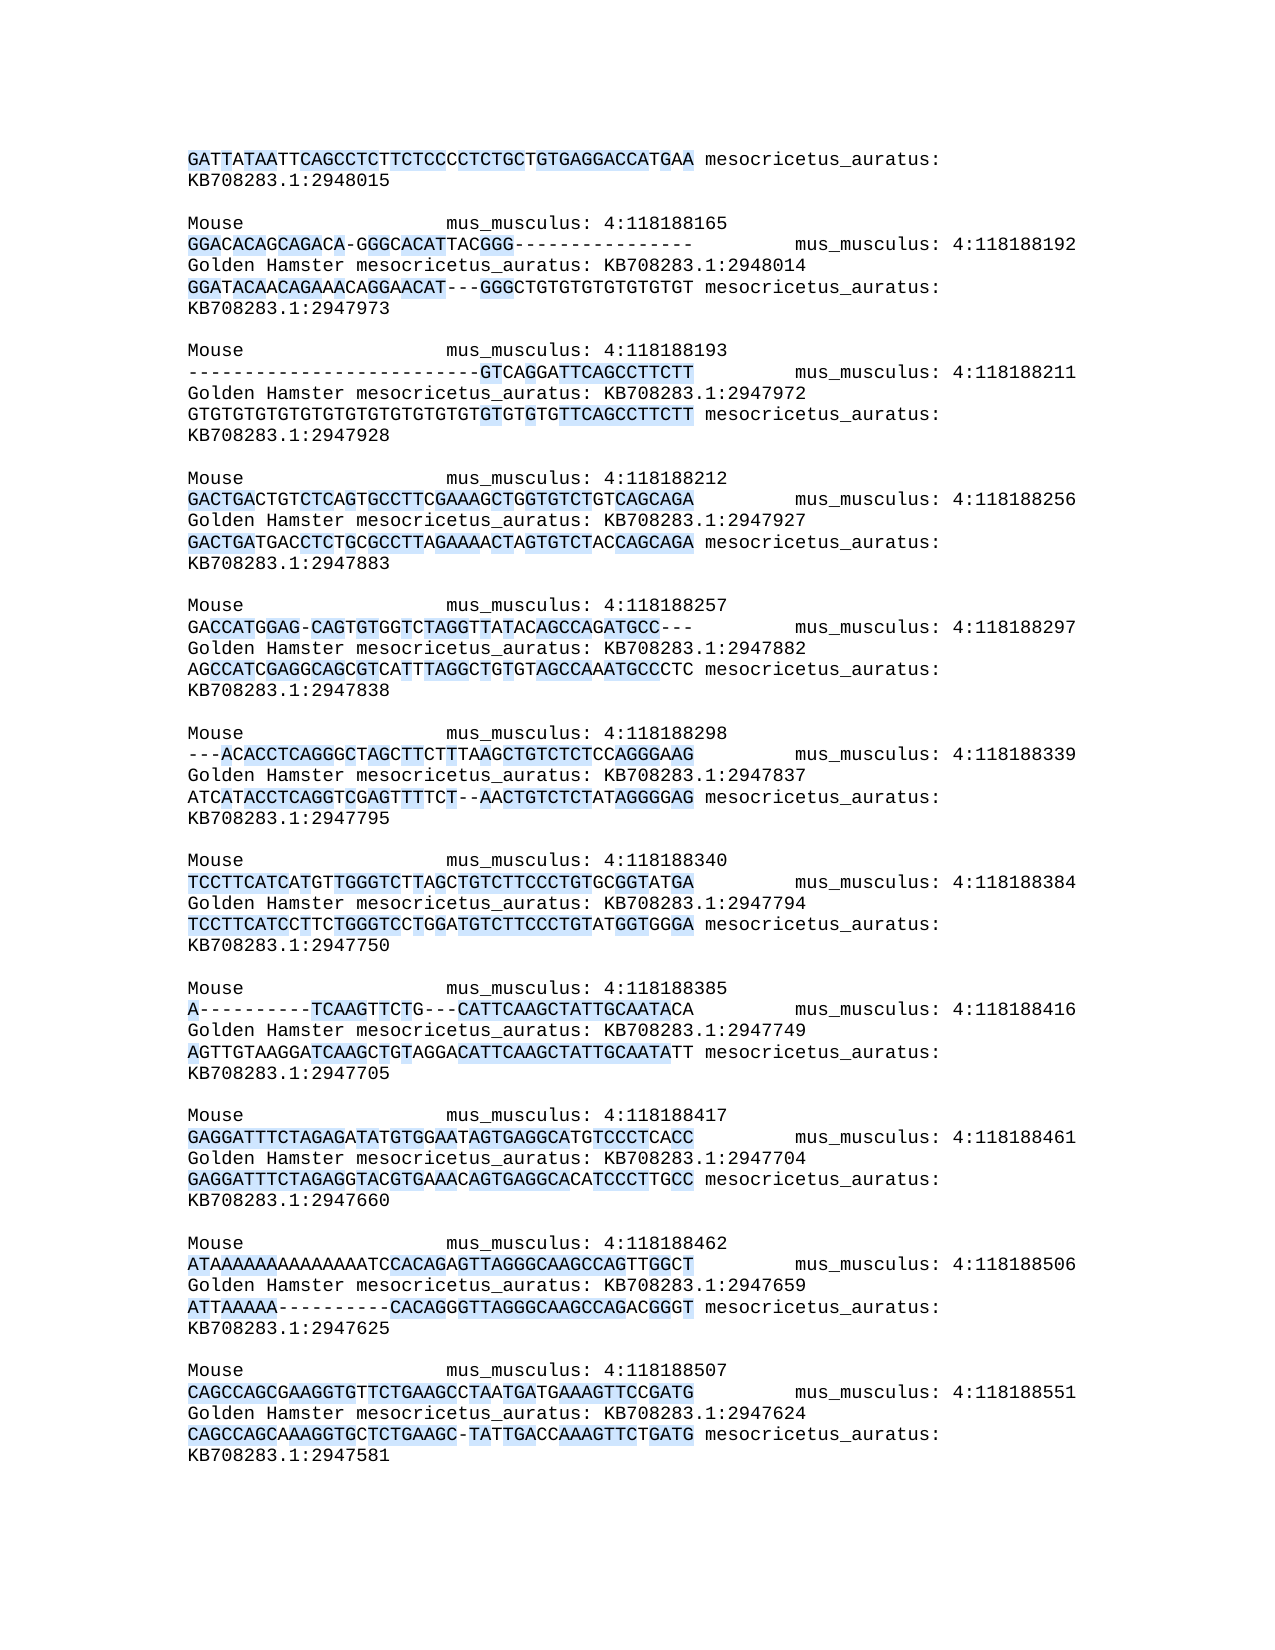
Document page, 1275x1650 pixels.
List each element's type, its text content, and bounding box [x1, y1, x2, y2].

text Golden Hamster mesocricetus_auratus: KB708283.1:2947837 ATCATACCTCAGGTCGAGTTTTCT‑‑AACTGTCTCTATAGGGGAG mesocricetus_auratus: KB708283.1:2947795 [187, 766, 1087, 830]
text Golden Hamster mesocricetus_auratus: KB708283.1:2948014 GGATACAACAGAAACAGGAACAT‑‑‑GGGCTGTGTGTGTGTGTGT mesocricetus_auratus: KB708283.1:2947973 [187, 256, 1087, 320]
text GATTATAATTCAGCCTCTTCTCCCCTCTGCTGTGAGGACCATGAA mesocricetus_auratus: KB708283.1:2948015 [187, 150, 1087, 192]
text Mouse mus_musculus: 4:118188193 ‑‑‑‑‑‑‑‑‑‑‑‑‑‑‑‑‑‑‑‑‑‑‑‑‑‑GTCAGGATTCAGCCTTCTT mus_musculus: 4:118188211 [187, 341, 1087, 384]
text Golden Hamster mesocricetus_auratus: KB708283.1:2947659 ATTAAAAA‑‑‑‑‑‑‑‑‑‑CACAGGGTTAGGGCAAGCCAGACGGGT mesocricetus_auratus: KB708283.1:2947625 [187, 1276, 1087, 1340]
text Golden Hamster mesocricetus_auratus: KB708283.1:2947749 AGTTGTAAGGATCAAGCTGTAGGACATTCAAGCTATTGCAATATT mesocricetus_auratus: KB708283.1:2947705 [187, 1021, 1087, 1085]
text Golden Hamster mesocricetus_auratus: KB708283.1:2947972 GTGTGTGTGTGTGTGTGTGTGTGTGTGTGTGTGTTCAGCCTTCTT mesocricetus_auratus: KB708283.1:2947928 [187, 384, 1087, 447]
text Mouse mus_musculus: 4:118188212 GACTGACTGTCTCAGTGCCTTCGAAAGCTGGTGTCTGTCAGCAGA mus_musculus: 4:118188256 [187, 469, 1087, 511]
text Golden Hamster mesocricetus_auratus: KB708283.1:2947882 AGCCATCGAGGCAGCGTCATTTAGGCTGTGTAGCCAAATGCCCTC mesocricetus_auratus: KB708283.1:2947838 [187, 639, 1087, 702]
text Golden Hamster mesocricetus_auratus: KB708283.1:2947794 TCCTTCATCCTTCTGGGTCCTGGATGTCTTCCCTGTATGGTGGGA mesocricetus_auratus: KB708283.1:2947750 [187, 894, 1087, 957]
text Mouse mus_musculus: 4:118188165 GGACACAGCAGACA‑GGGCACATTACGGG‑‑‑‑‑‑‑‑‑‑‑‑‑‑‑‑ mus_musculus: 4:118188192 [187, 214, 1087, 256]
text Golden Hamster mesocricetus_auratus: KB708283.1:2947624 CAGCCAGCAAAGGTGCTCTGAAGC‑TATTGACCAAAGTTCTGATG mesocricetus_auratus: KB708283.1:2947581 [187, 1404, 1087, 1467]
text Mouse mus_musculus: 4:118188507 CAGCCAGCGAAGGTGTTCTGAAGCCTAATGATGAAAGTTCCGATG mus_musculus: 4:118188551 [187, 1361, 1087, 1404]
text Mouse mus_musculus: 4:118188385 A‑‑‑‑‑‑‑‑‑‑TCAAGTTCTG‑‑‑CATTCAAGCTATTGCAATACA mus_musculus: 4:118188416 [187, 979, 1087, 1021]
text Mouse mus_musculus: 4:118188462 ATAAAAAAAAAAAAAATCCACAGAGTTAGGGCAAGCCAGTTGGCT mus_musculus: 4:118188506 [187, 1234, 1087, 1276]
text Golden Hamster mesocricetus_auratus: KB708283.1:2947704 GAGGATTTCTAGAGGTACGTGAAACAGTGAGGCACATCCCTTGCC mesocricetus_auratus: KB708283.1:2947660 [187, 1149, 1087, 1212]
text Mouse mus_musculus: 4:118188298 ‑‑‑ACACCTCAGGGCTAGCTTCTTTAAGCTGTCTCTCCAGGGAAG mus_musculus: 4:118188339 [187, 724, 1087, 766]
text Mouse mus_musculus: 4:118188257 GACCATGGAG‑CAGTGTGGTCTAGGTTATACAGCCAGATGCC‑‑‑ mus_musculus: 4:118188297 [187, 596, 1087, 639]
text Golden Hamster mesocricetus_auratus: KB708283.1:2947927 GACTGATGACCTCTGCGCCTTAGAAAACTAGTGTCTACCAGCAGA mesocricetus_auratus: KB708283.1:2947883 [187, 511, 1087, 575]
text Mouse mus_musculus: 4:118188340 TCCTTCATCATGTTGGGTCTTAGCTGTCTTCCCTGTGCGGTATGA mus_musculus: 4:118188384 [187, 851, 1087, 894]
text Mouse mus_musculus: 4:118188417 GAGGATTTCTAGAGATATGTGGAATAGTGAGGCATGTCCCTCACC mus_musculus: 4:118188461 [187, 1106, 1087, 1149]
